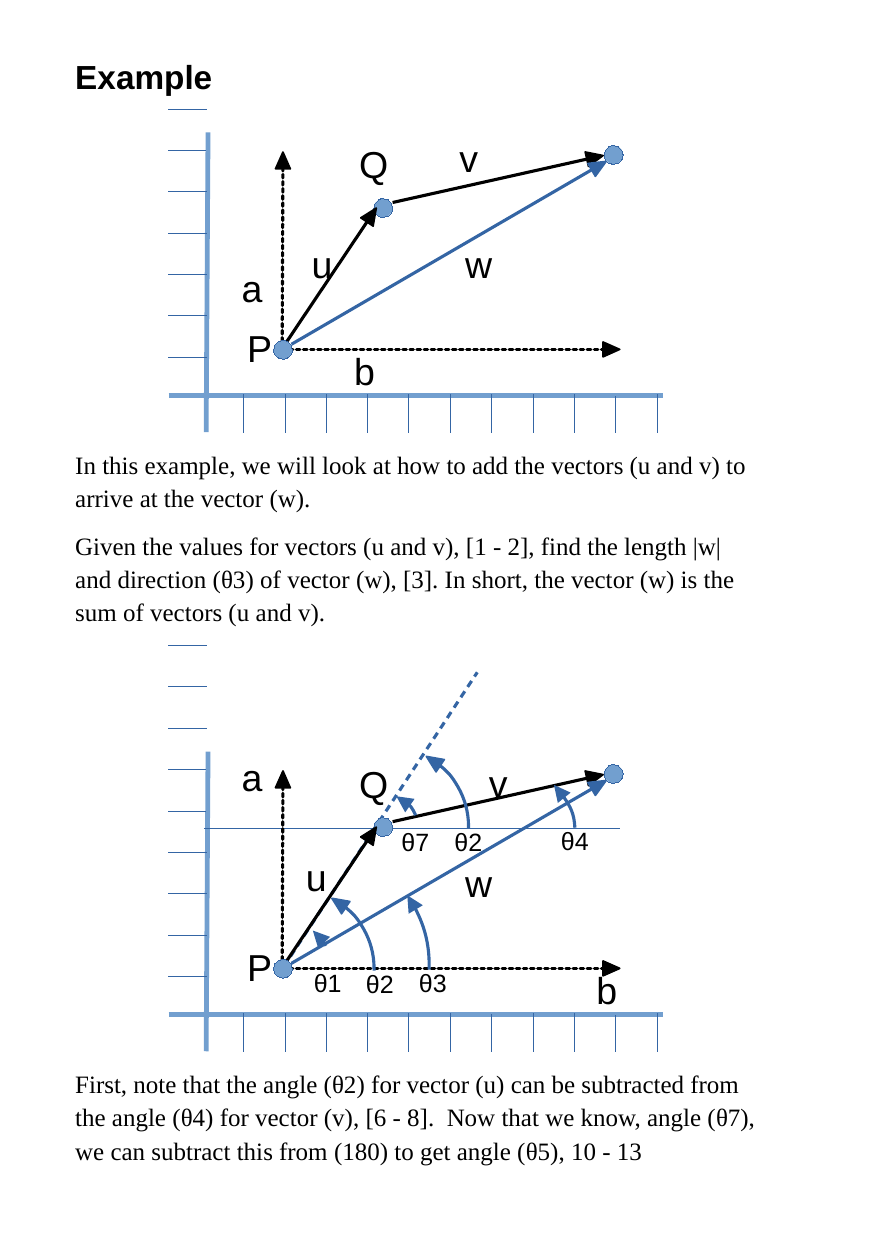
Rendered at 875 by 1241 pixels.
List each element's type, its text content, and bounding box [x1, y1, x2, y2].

text In this example, we will look at how to add the vectors (u and v) to arrive at the vector (w). [75, 451, 756, 513]
text First, note that the angle (θ2) for vector (u) can be subtracted from the angle (θ4) for vector (v), [6 - 8]. Now that we know, angle (θ7), we can subtract this from (180) to get angle (θ5), 10 - 13 [75, 1071, 756, 1165]
text Given the values for vectors (u and v), [1 - 2], find the length |w| and direction (θ3) of vector (w), [3]. In short, the vector (w) is the sum of vectors (u and v). [75, 532, 756, 627]
subtitle Example [75, 58, 756, 97]
